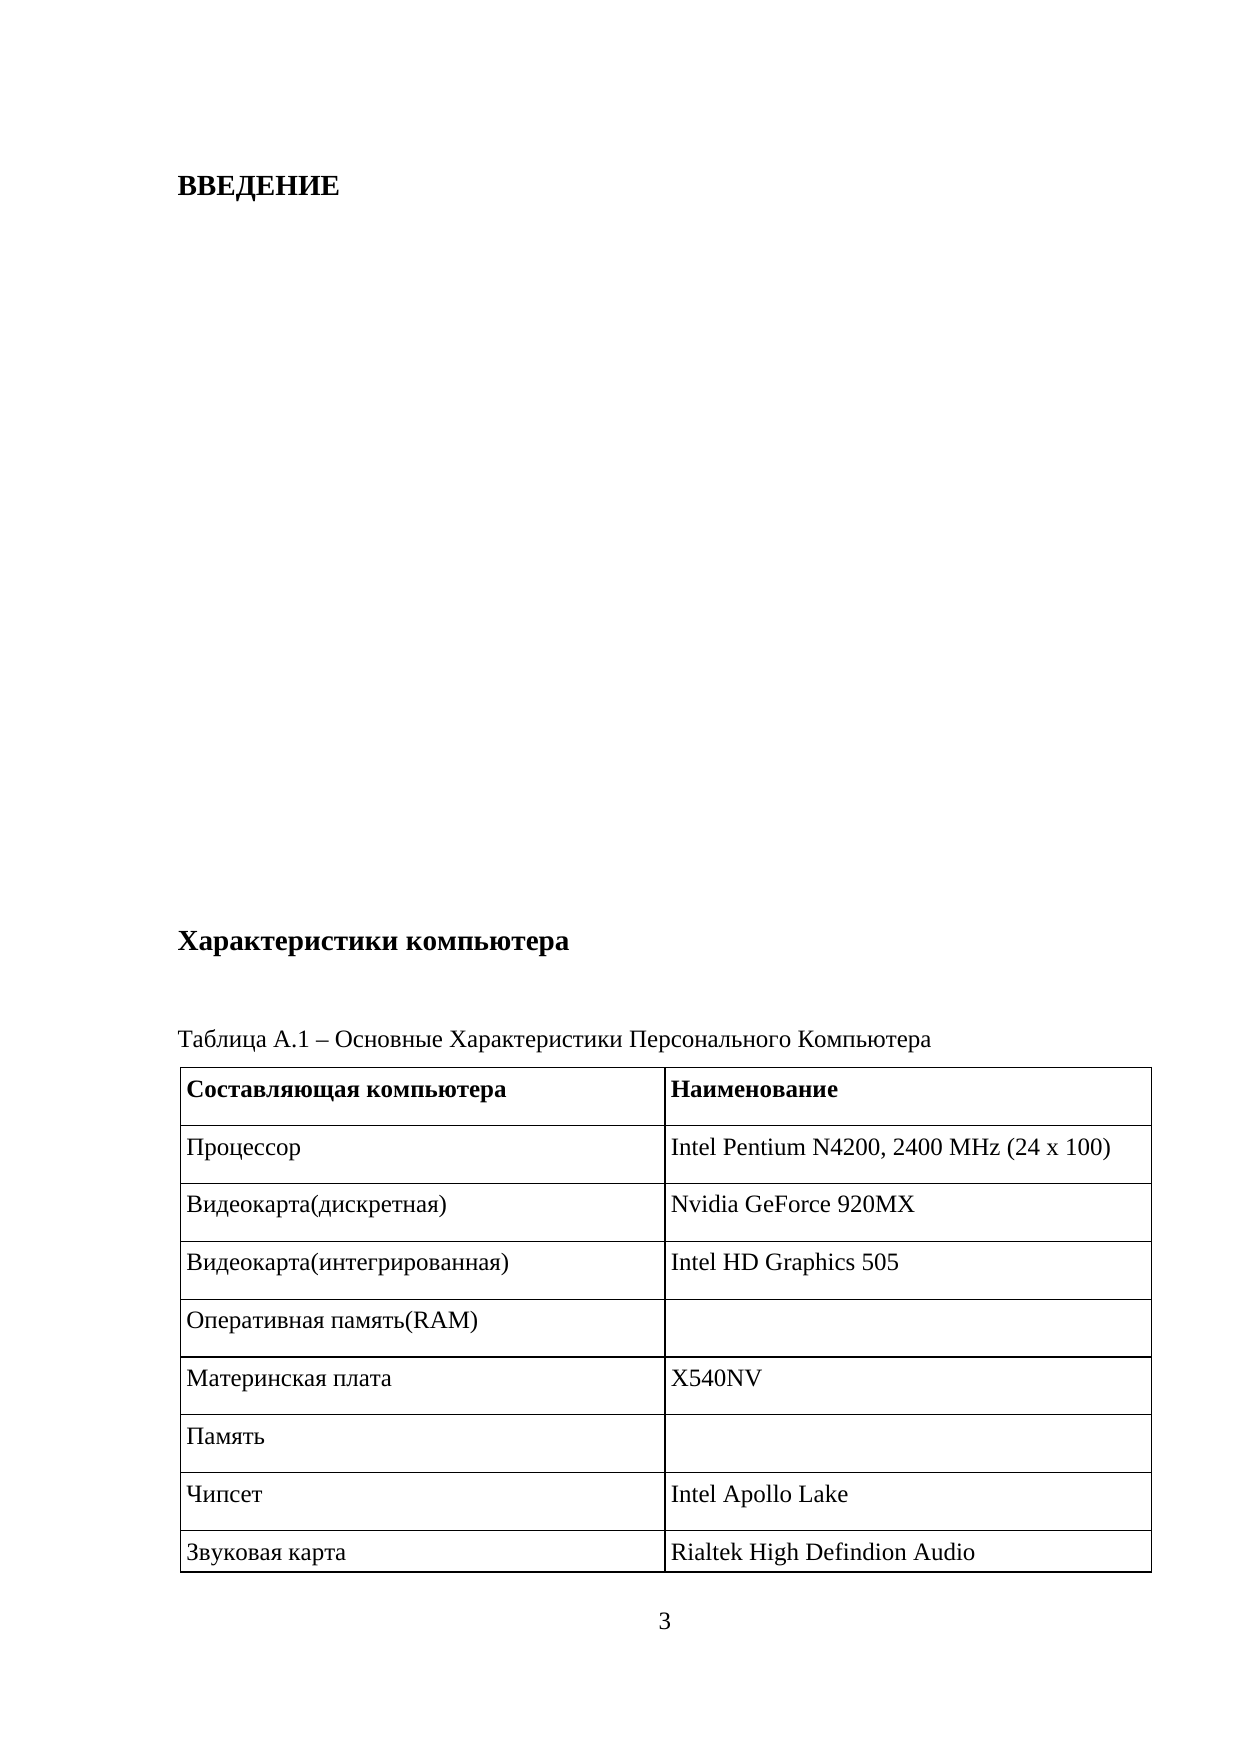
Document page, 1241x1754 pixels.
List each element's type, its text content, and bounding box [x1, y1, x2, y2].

table_cell Nvidia GeForce 920MX [666, 1184, 1151, 1241]
table_cell [666, 1300, 1151, 1356]
table_cell Память [181, 1415, 664, 1472]
table_header Наименование [666, 1068, 1151, 1125]
table_cell Видеокарта(дискретная) [181, 1184, 664, 1241]
table_cell Процессор [181, 1126, 664, 1183]
table_cell Материнская плата [181, 1358, 664, 1414]
table_cell X540NV [666, 1358, 1151, 1414]
text Таблица А.1 – Основные Характеристики Персонального Компьютера [177, 1024, 1152, 1052]
table_cell Intel Apollo Lake [666, 1473, 1151, 1530]
table_header Составляющая компьютера [181, 1068, 664, 1125]
text Характеристики компьютера [177, 923, 1152, 957]
table_cell [666, 1415, 1151, 1472]
table_cell Чипсет [181, 1473, 664, 1530]
table_cell Оперативная память(RAM) [181, 1300, 664, 1356]
table_cell Звуковая карта [181, 1531, 664, 1571]
table_cell Intel HD Graphics 505 [666, 1242, 1151, 1298]
table_cell Видеокарта(интегрированная) [181, 1242, 664, 1298]
text ВВЕДЕНИЕ [177, 168, 1152, 202]
table_cell Rialtek High Defindion Audio [666, 1531, 1151, 1571]
table_cell Intel Pentium N4200, 2400 MHz (24 x 100) [666, 1126, 1151, 1183]
